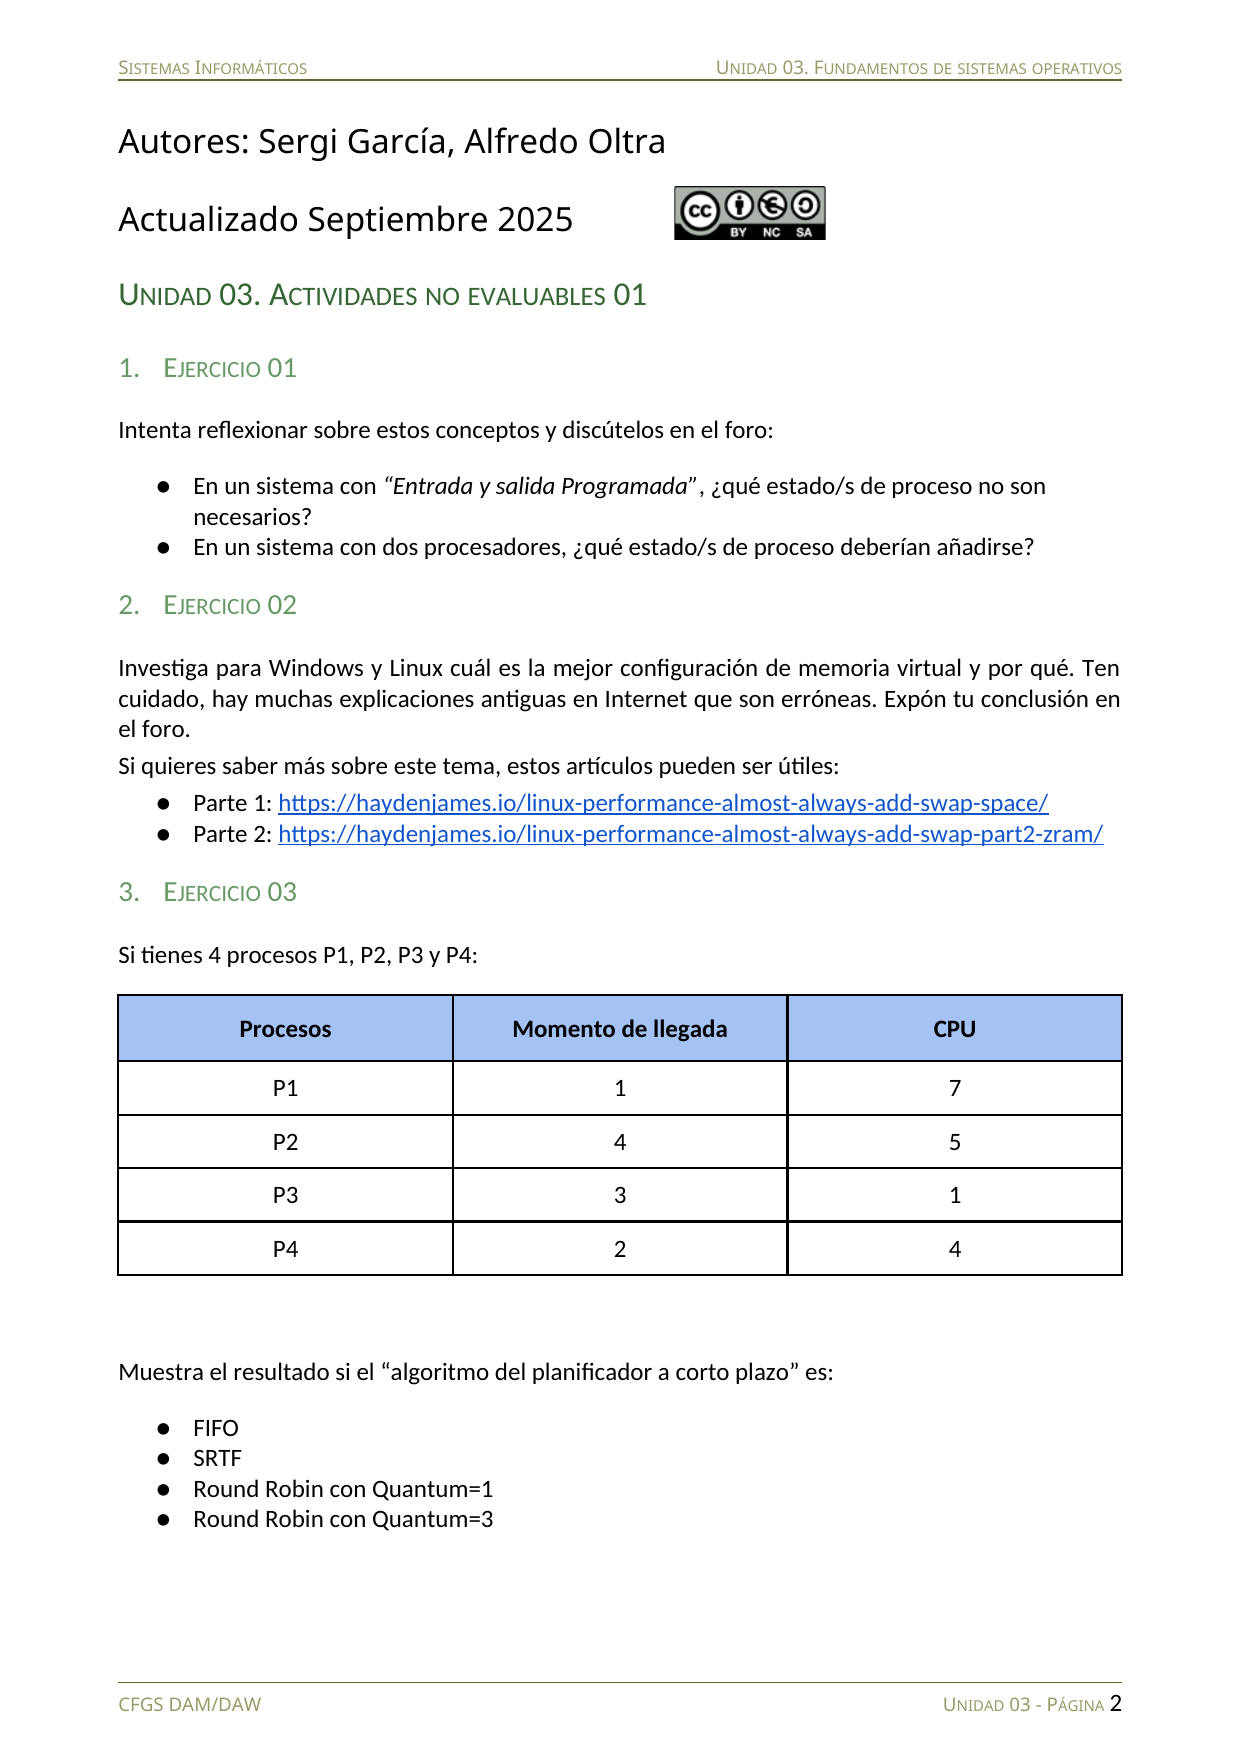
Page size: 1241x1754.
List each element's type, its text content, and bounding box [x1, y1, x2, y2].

text Si quieres saber más sobre este tema, estos artículos pueden ser útiles: [118, 750, 1122, 781]
table_cell 1 [789, 1169, 1121, 1220]
subtitle Ejercicio 01 [118, 349, 1122, 384]
text Unidad 03. Actividades no evaluables 01 [118, 273, 1122, 314]
table_cell 2 [454, 1223, 786, 1274]
table_header Procesos [119, 996, 452, 1060]
list En un sistema con dos procesadores, ¿qué estado/s de proceso deberían añadirse? [156, 531, 1122, 562]
list Round Robin con Quantum=3 [156, 1503, 1122, 1534]
table_header CPU [789, 996, 1121, 1060]
table_header Momento de llegada [454, 996, 786, 1060]
subtitle Ejercicio 03 [118, 873, 1122, 909]
table_cell 1 [454, 1062, 786, 1113]
text Muestra el resultado si el “algoritmo del planificador a corto plazo” es: [118, 1356, 1122, 1387]
table_cell 4 [454, 1116, 786, 1167]
table_cell 5 [789, 1116, 1121, 1167]
text Autores: Sergi García, Alfredo Oltra [118, 118, 1122, 163]
table_cell 7 [789, 1062, 1121, 1113]
picture [674, 186, 826, 240]
list Round Robin con Quantum=1 [156, 1473, 1122, 1503]
list FIFO [156, 1412, 1122, 1442]
table_cell P1 [119, 1062, 452, 1113]
table_cell 4 [789, 1223, 1121, 1274]
text Intenta reflexionar sobre estos conceptos y discútelos en el foro: [118, 414, 1122, 445]
list Parte 2: https://haydenjames.io/linux-performance-almost-always-add-swap-part2-zram/ [156, 818, 1122, 848]
table_cell P3 [119, 1169, 452, 1220]
text Actualizado Septiembre 2025 [118, 196, 1122, 241]
subtitle Ejercicio 02 [118, 586, 1122, 622]
list Parte 1: https://haydenjames.io/linux-performance-almost-always-add-swap-space/ [156, 787, 1122, 818]
table_cell P2 [119, 1116, 452, 1167]
table_cell 3 [454, 1169, 786, 1220]
table_cell P4 [119, 1223, 452, 1274]
text Si tienes 4 procesos P1, P2, P3 y P4: [118, 939, 1122, 969]
list En un sistema con “Entrada y salida Programada”, ¿qué estado/s de proceso no son necesarios? [156, 470, 1122, 531]
text Investiga para Windows y Linux cuál es la mejor configuración de memoria virtual y por qué. Ten cuidado, hay muchas explicaciones antiguas en Internet que son erróneas. Expón tu conclusión en el foro. [118, 652, 1122, 744]
list SRTF [156, 1442, 1122, 1473]
